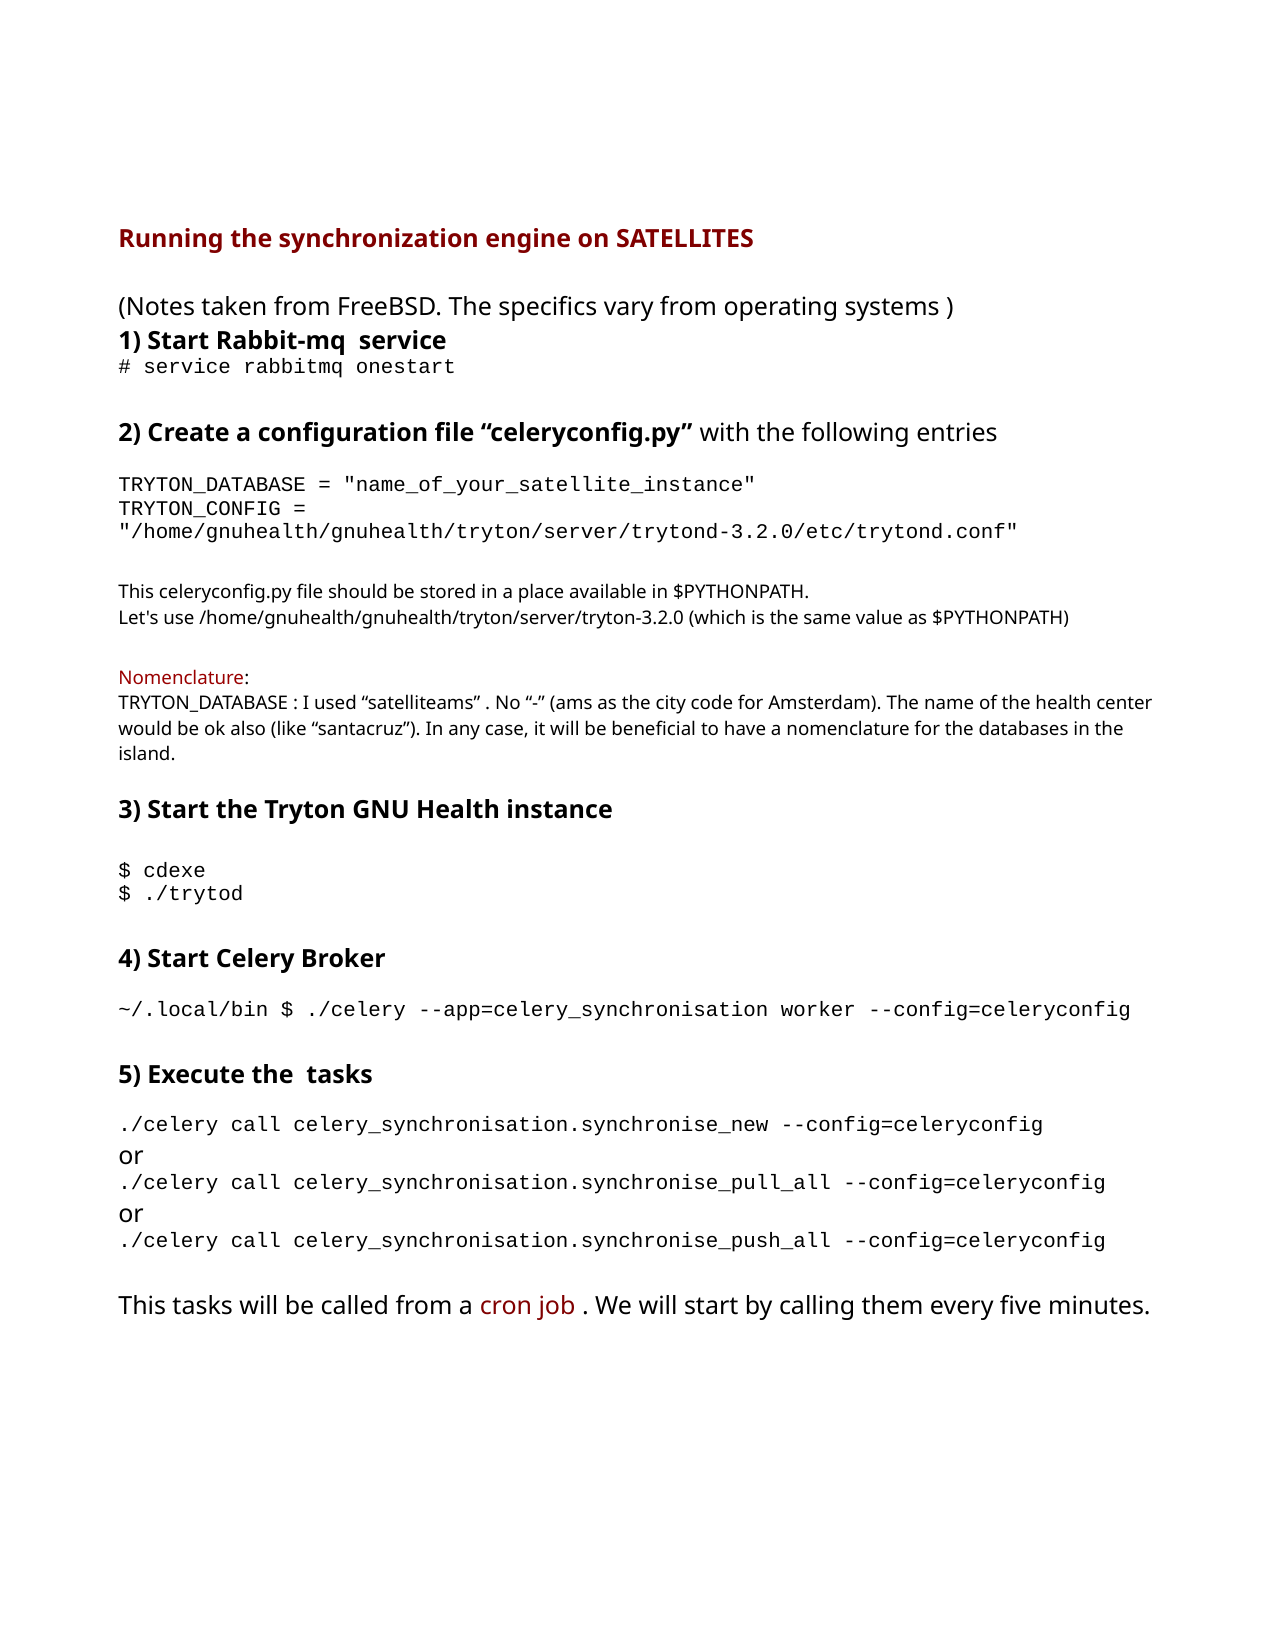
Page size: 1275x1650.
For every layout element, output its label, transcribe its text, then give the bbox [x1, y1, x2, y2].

text $ ./trytod [118, 883, 1157, 907]
text ./celery call celery_synchronisation.synchronise_new --config=celeryconfig [118, 1114, 1157, 1138]
text TRYTON_DATABASE = "name_of_your_satellite_instance" [118, 474, 1157, 497]
text 5) Execute the tasks [118, 1056, 1157, 1091]
text Let's use /home/gnuhealth/gnuhealth/tryton/server/tryton-3.2.0 (which is the same value as $PYTHONPATH) [118, 604, 1157, 630]
text $ cdexe [118, 860, 1157, 883]
text ./celery call celery_synchronisation.synchronise_push_all --config=celeryconfig [118, 1229, 1157, 1253]
text This celeryconfig.py file should be stored in a place available in $PYTHONPATH. [118, 579, 1157, 604]
text or [118, 1138, 1157, 1172]
text 1) Start Rabbit-mq service [118, 322, 1157, 357]
text 2) Create a configuration file “celeryconfig.py” with the following entries [118, 414, 1157, 448]
text (Notes taken from FreeBSD. The specifics vary from operating systems ) [118, 288, 1157, 322]
text Nomenclature: [118, 664, 1157, 689]
text TRYTON_DATABASE : I used “satelliteams” . No “-” (ams as the city code for Amsterdam). The name of the health center would be ok also (like “santacruz”). In any case, it will be beneficial to have a nomenclature for the databases in the island. [118, 689, 1157, 766]
text ./celery call celery_synchronisation.synchronise_pull_all --config=celeryconfig [118, 1172, 1157, 1196]
text or [118, 1196, 1157, 1229]
text ~/.local/bin $ ./celery --app=celery_synchronisation worker --config=celeryconfig [118, 999, 1157, 1022]
text TRYTON_CONFIG = "/home/gnuhealth/gnuhealth/tryton/server/trytond-3.2.0/etc/trytond.conf" [118, 497, 1157, 545]
text # service rabbitmq onestart [118, 357, 1157, 380]
text 4) Start Celery Broker [118, 941, 1157, 975]
text 3) Start the Tryton GNU Health instance [118, 792, 1157, 826]
text Running the synchronization engine on SATELLITES [118, 220, 1157, 254]
text This tasks will be called from a cron job . We will start by calling them every five minutes. [118, 1287, 1157, 1321]
